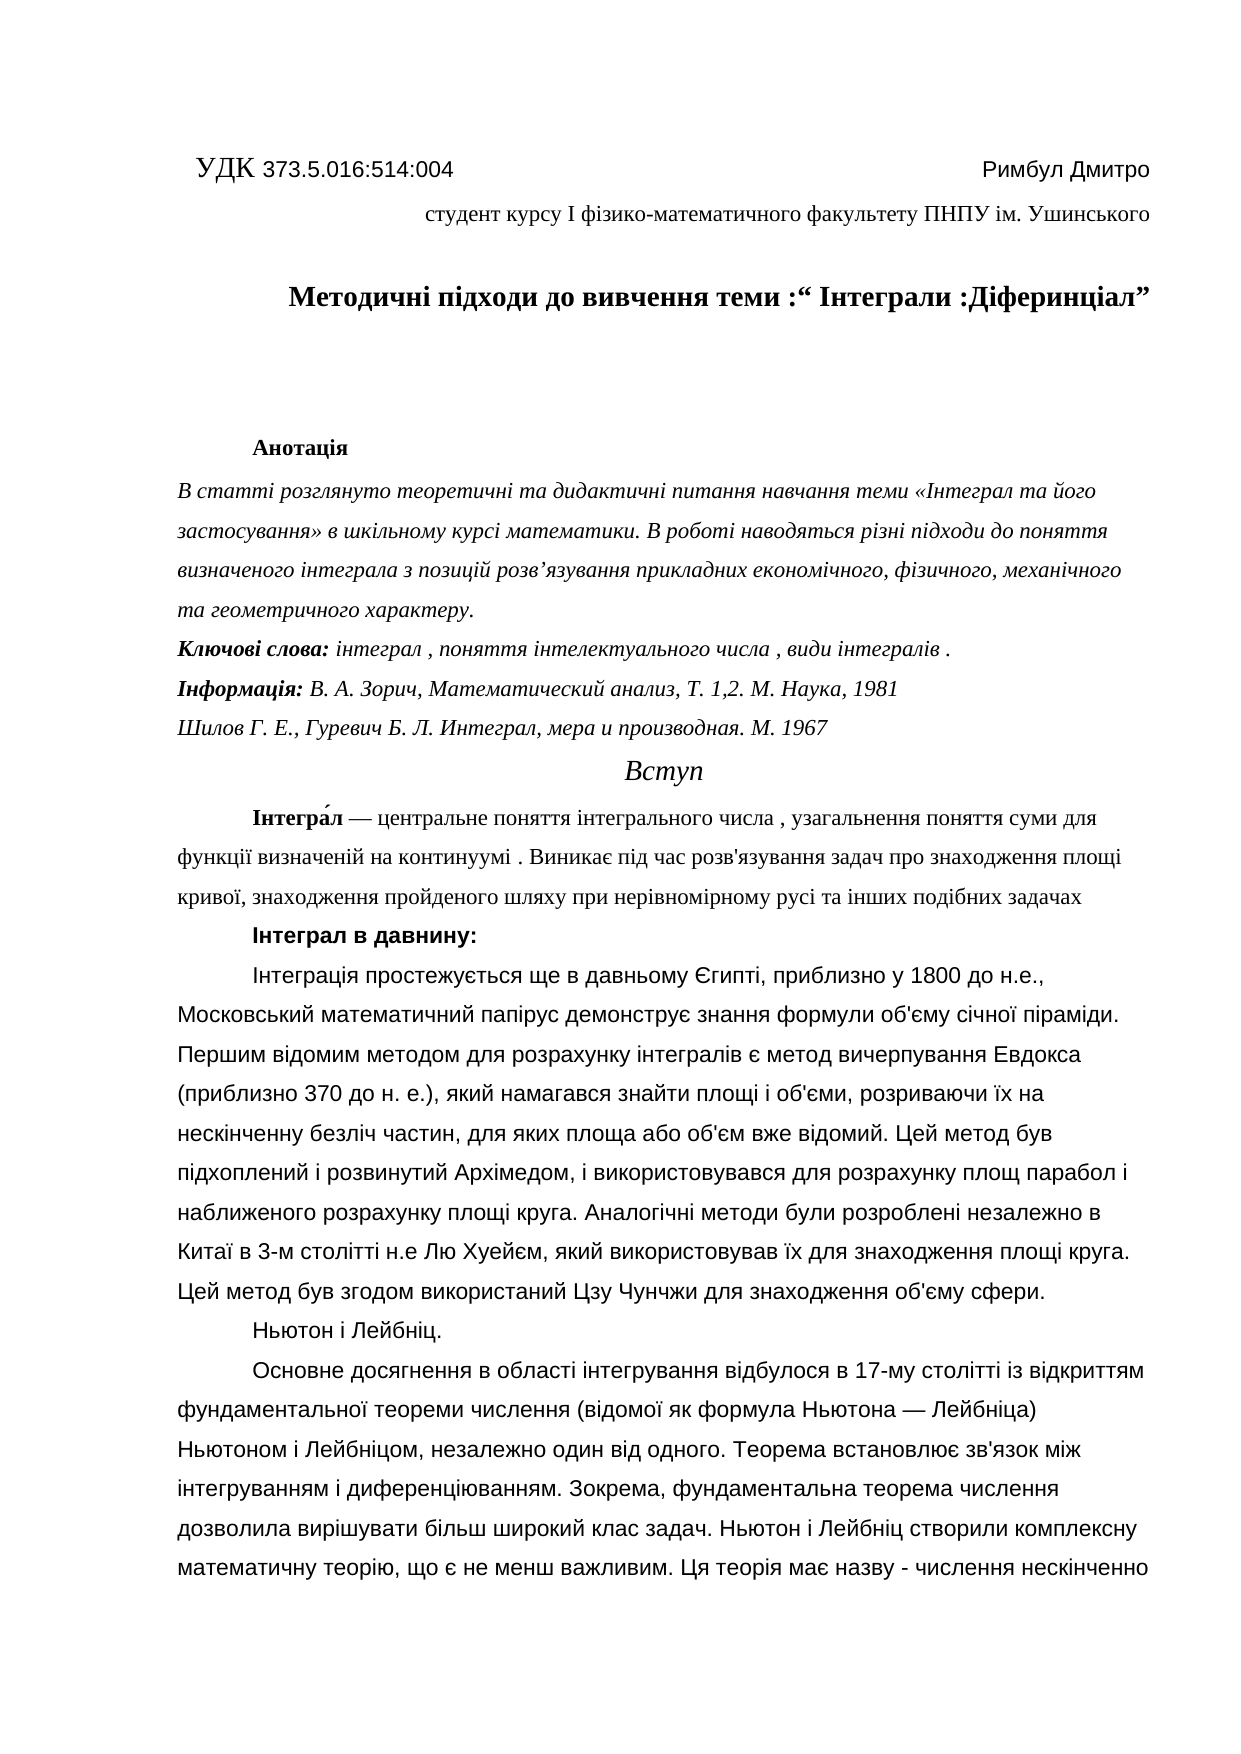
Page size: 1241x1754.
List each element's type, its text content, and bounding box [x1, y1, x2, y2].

text УДК 373.5.016:514:004 Римбул Дмитро [177, 150, 1151, 183]
text Інтеграл в давнину: [177, 922, 1151, 949]
text Основне досягнення в області інтегрування відбулося в 17-му столітті із відкриттям фундаментальної теореми числення (відомої як формула Ньютона — Лейбніца) Ньютоном і Лейбніцом, незалежно один від одного. Теорема встановлює зв'язок між інтегруванням і диференціюванням. Зокрема, фундаментальна теорема числення дозволила вирішувати більш широкий клас задач. Ньютон і Лейбніц створили комплексну математичну теорію, що є не менш важливим. Ця теорія має назву - числення нескінченно [177, 1357, 1151, 1580]
text Шилов Г. Е., Гуревич Б. Л. Интеграл, мера и производная. М. 1967 [177, 714, 1151, 740]
text Інтеграція простежується ще в давньому Єгипті, приблизно у 1800 до н.е., Московський математичний папірус демонструє знання формули об'єму січної піраміди. Першим відомим методом для розрахунку інтегралів є метод вичерпування Евдокса (приблизно 370 до н. е.), який намагався знайти площі і об'єми, розриваючи їх на нескінченну безліч частин, для яких площа або об'єм вже відомий. Цей метод був підхоплений і розвинутий Архімедом, і використовувався для розрахунку площ парабол і наближеного розрахунку площі круга. Аналогічні методи були розроблені незалежно в Китаї в 3-м столітті н.е Лю Хуейєм, який використовував їх для знаходження площі круга. Цей метод був згодом використаний Цзу Чунчжи для знаходження об'єму сфери. [177, 962, 1151, 1304]
text Інтегра́л — центральне поняття інтегрального числа , узагальнення поняття суми для функції визначеній на континуумі . Виникає під час розв'язування задач про знаходження площі кривої, знаходження пройденого шляху при нерівномірному русі та інших подібних задачах [177, 804, 1151, 909]
subtitle Анотація [252, 433, 1151, 460]
text Ключові слова: інтеграл , поняття інтелектуального числа , види інтегралів . [177, 635, 1151, 661]
text студент курсу I фізико-математичного факультету ПНПУ ім. Ушинського [177, 200, 1151, 227]
text Вступ [177, 753, 1151, 787]
text В статті розглянуто теоретичні та дидактичні питання навчання теми «Інтеграл та його застосування» в шкільному курсі математики. В роботі наводяться різні підходи до поняття визначеного інтеграла з позицій розв’язування прикладних економічного, фізичного, механічного та геометричного характеру. [177, 477, 1151, 622]
text Методичні підходи до вивчення теми :“ Інтеграли :Діферинціал” [177, 279, 1151, 313]
text Інформація: В. А. Зорич, Математический анализ, Т. 1,2. М. Наука, 1981 [177, 674, 1151, 701]
text Ньютон і Лейбніц. [177, 1317, 1151, 1343]
